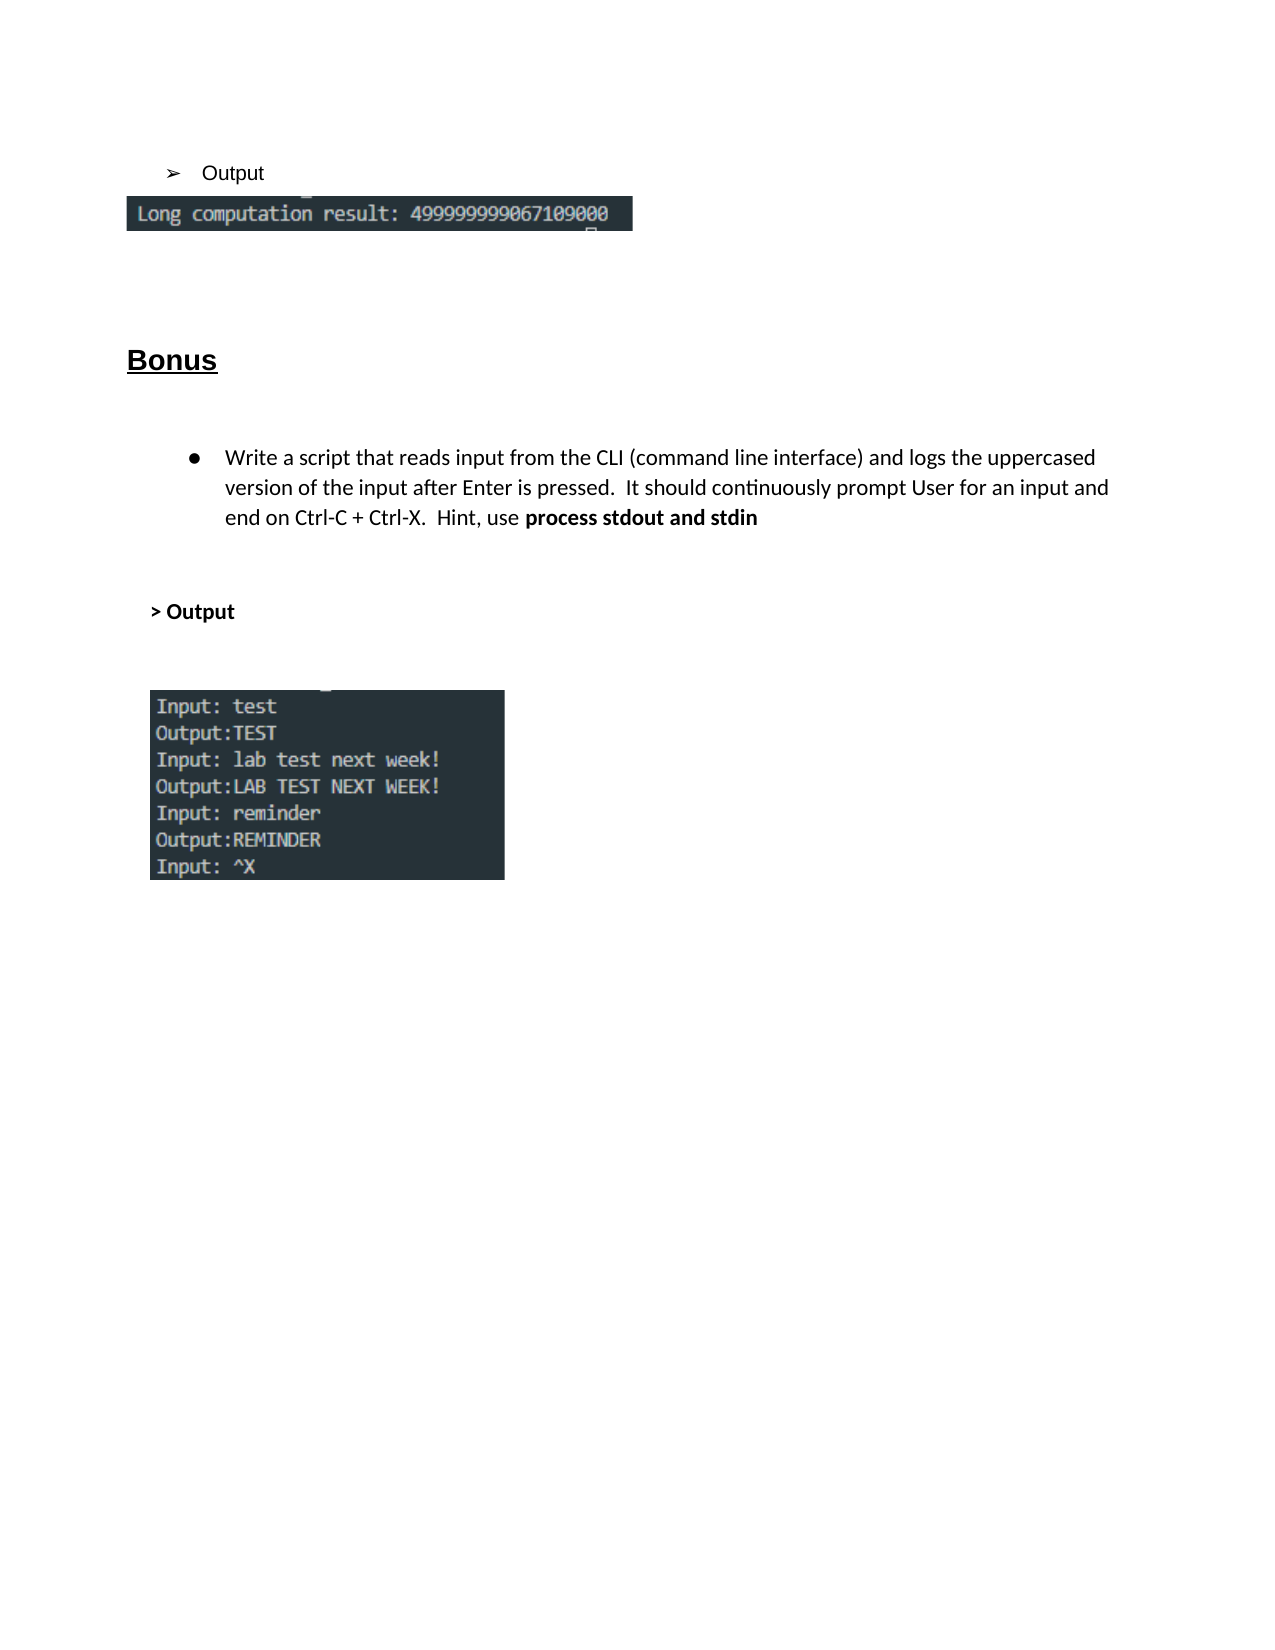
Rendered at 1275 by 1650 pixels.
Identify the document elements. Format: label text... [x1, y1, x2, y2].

picture [150, 690, 505, 880]
picture [126, 196, 633, 231]
text > Output [150, 597, 1125, 625]
list Write a script that reads input from the CLI (command line interface) and logs the uppercased version of the input after Enter is pressed. It should continuously prompt User for an input and end on Ctrl-C + Ctrl-X. Hint, use process stdout and stdin [187, 443, 1125, 531]
text Bonus [127, 343, 1125, 377]
list Output [164, 150, 1125, 193]
